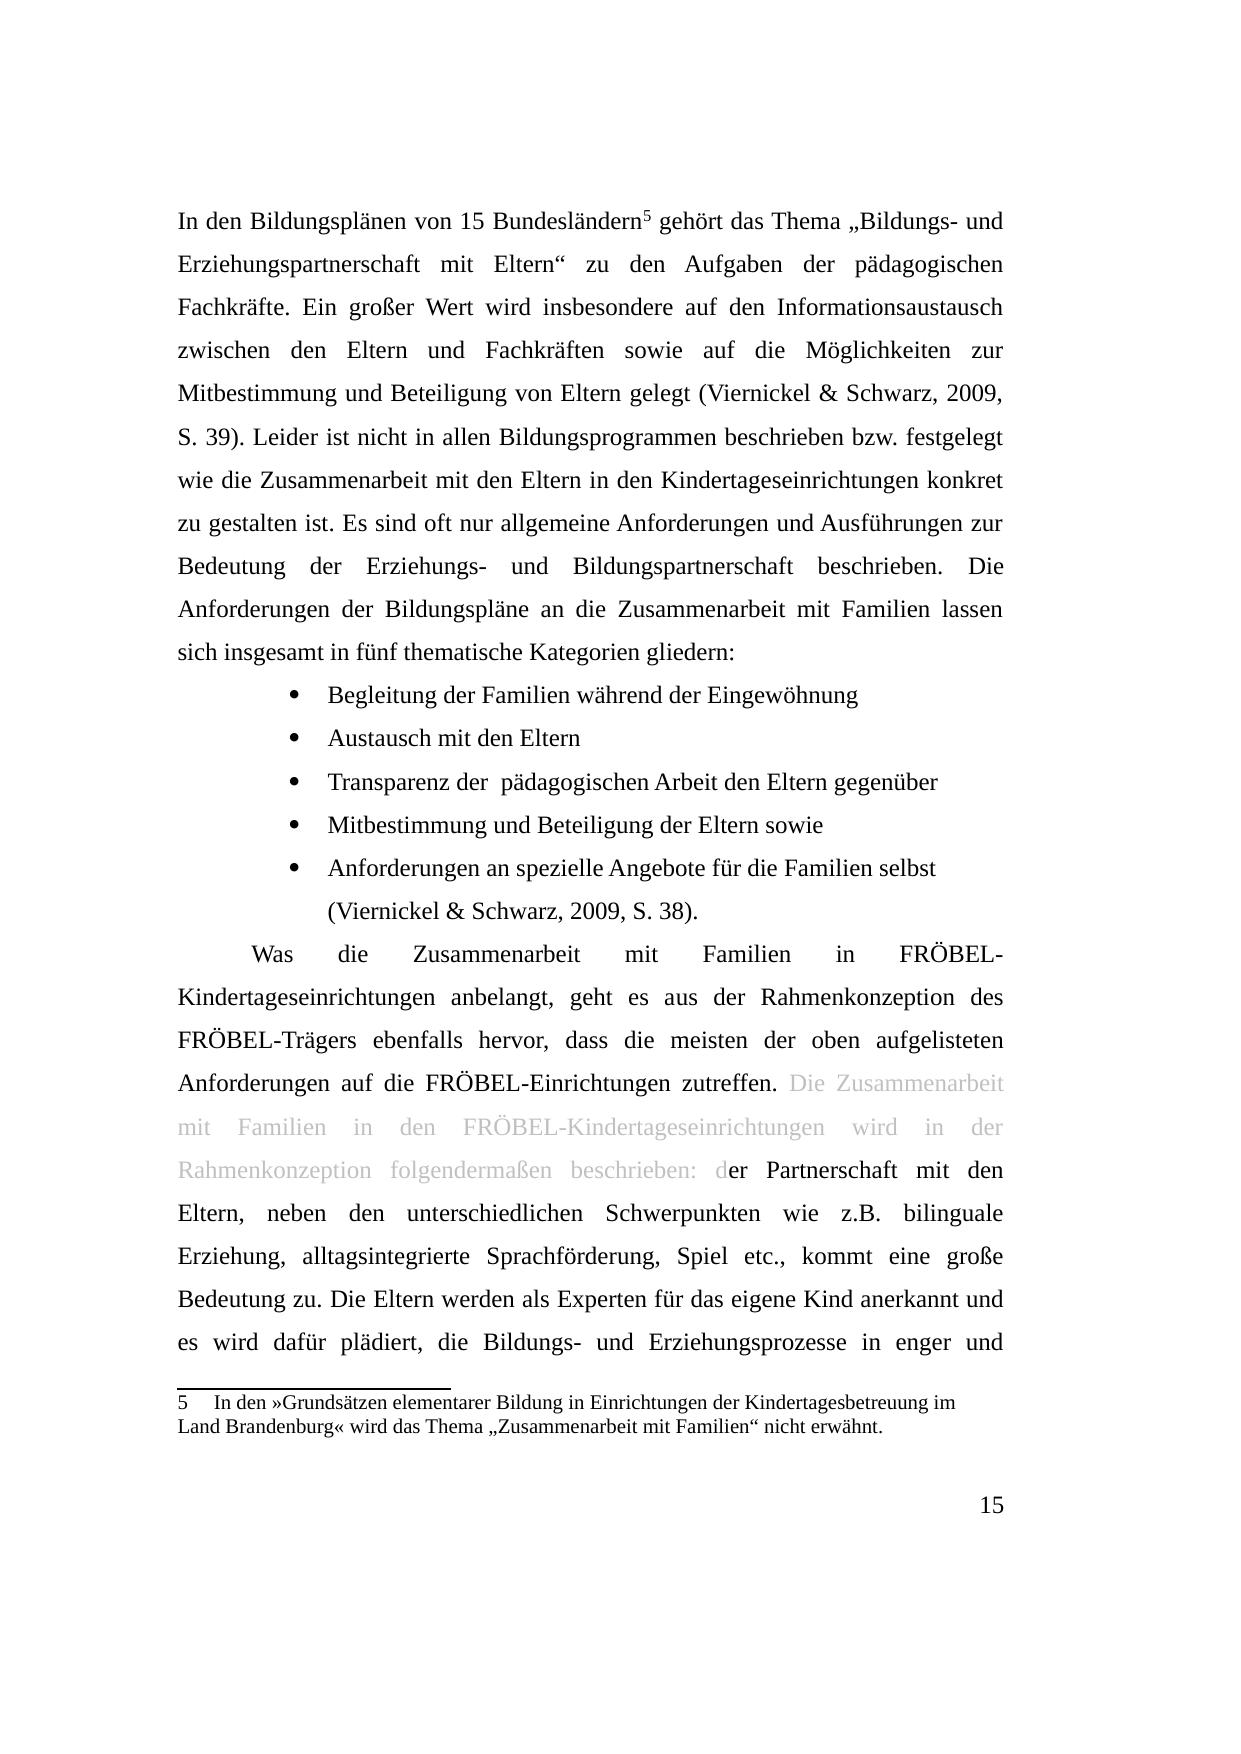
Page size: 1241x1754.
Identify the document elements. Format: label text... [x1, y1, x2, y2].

list Transparenz der pädagogischen Arbeit den Eltern gegenüber [290, 767, 1004, 795]
list Mitbestimmung und Beteiligung der Eltern sowie [290, 810, 1004, 838]
text In den »Grundsätzen elementarer Bildung in Einrichtungen der Kindertagesbetreuung im Land Brandenburg« wird das Thema „Zusammenarbeit mit Familien“ nicht erwähnt. [177, 1389, 1004, 1438]
text In den Bildungsplänen von 15 Bundesländern gehört das Thema „Bildungs- und Erziehungspartnerschaft mit Eltern“ zu den Aufgaben der pädagogischen Fachkräfte. Ein großer Wert wird insbesondere auf den Informationsaustausch zwischen den Eltern und Fachkräften sowie auf die Möglichkeiten zur Mitbestimmung und Beteiligung von Eltern gelegt (Viernickel & Schwarz, 2009, S. 39). Leider ist nicht in allen Bildungsprogrammen beschrieben bzw. festgelegt wie die Zusammenarbeit mit den Eltern in den Kindertageseinrichtungen konkret zu gestalten ist. Es sind oft nur allgemeine Anforderungen und Ausführungen zur Bedeutung der Erziehungs- und Bildungspartnerschaft beschrieben. Die Anforderungen der Bildungspläne an die Zusammenarbeit mit Familien lassen sich insgesamt in fünf thematische Kategorien gliedern: [177, 206, 1004, 666]
list Anforderungen an spezielle Angebote für die Familien selbst (Viernickel & Schwarz, 2009, S. 38). [290, 853, 1004, 925]
list Austausch mit den Eltern [290, 723, 1004, 752]
list Begleitung der Familien während der Eingewöhnung [290, 680, 1004, 709]
text Was die Zusammenarbeit mit Familien in FRÖBEL-Kindertageseinrichtungen anbelangt, geht es aus der Rahmenkonzeption des FRÖBEL-Trägers ebenfalls hervor, dass die meisten der oben aufgelisteten Anforderungen auf die FRÖBEL-Einrichtungen zutreffen. Die Zusammenarbeit mit Familien in den FRÖBEL-Kindertageseinrichtungen wird in der Rahmenkonzeption folgendermaßen beschrieben: der Partnerschaft mit den Eltern, neben den unterschiedlichen Schwerpunkten wie z.B. bilinguale Erziehung, alltagsintegrierte Sprachförderung, Spiel etc., kommt eine große Bedeutung zu. Die Eltern werden als Experten für das eigene Kind anerkannt und es wird dafür plädiert, die Bildungs- und Erziehungsprozesse in enger und [177, 939, 1004, 1356]
